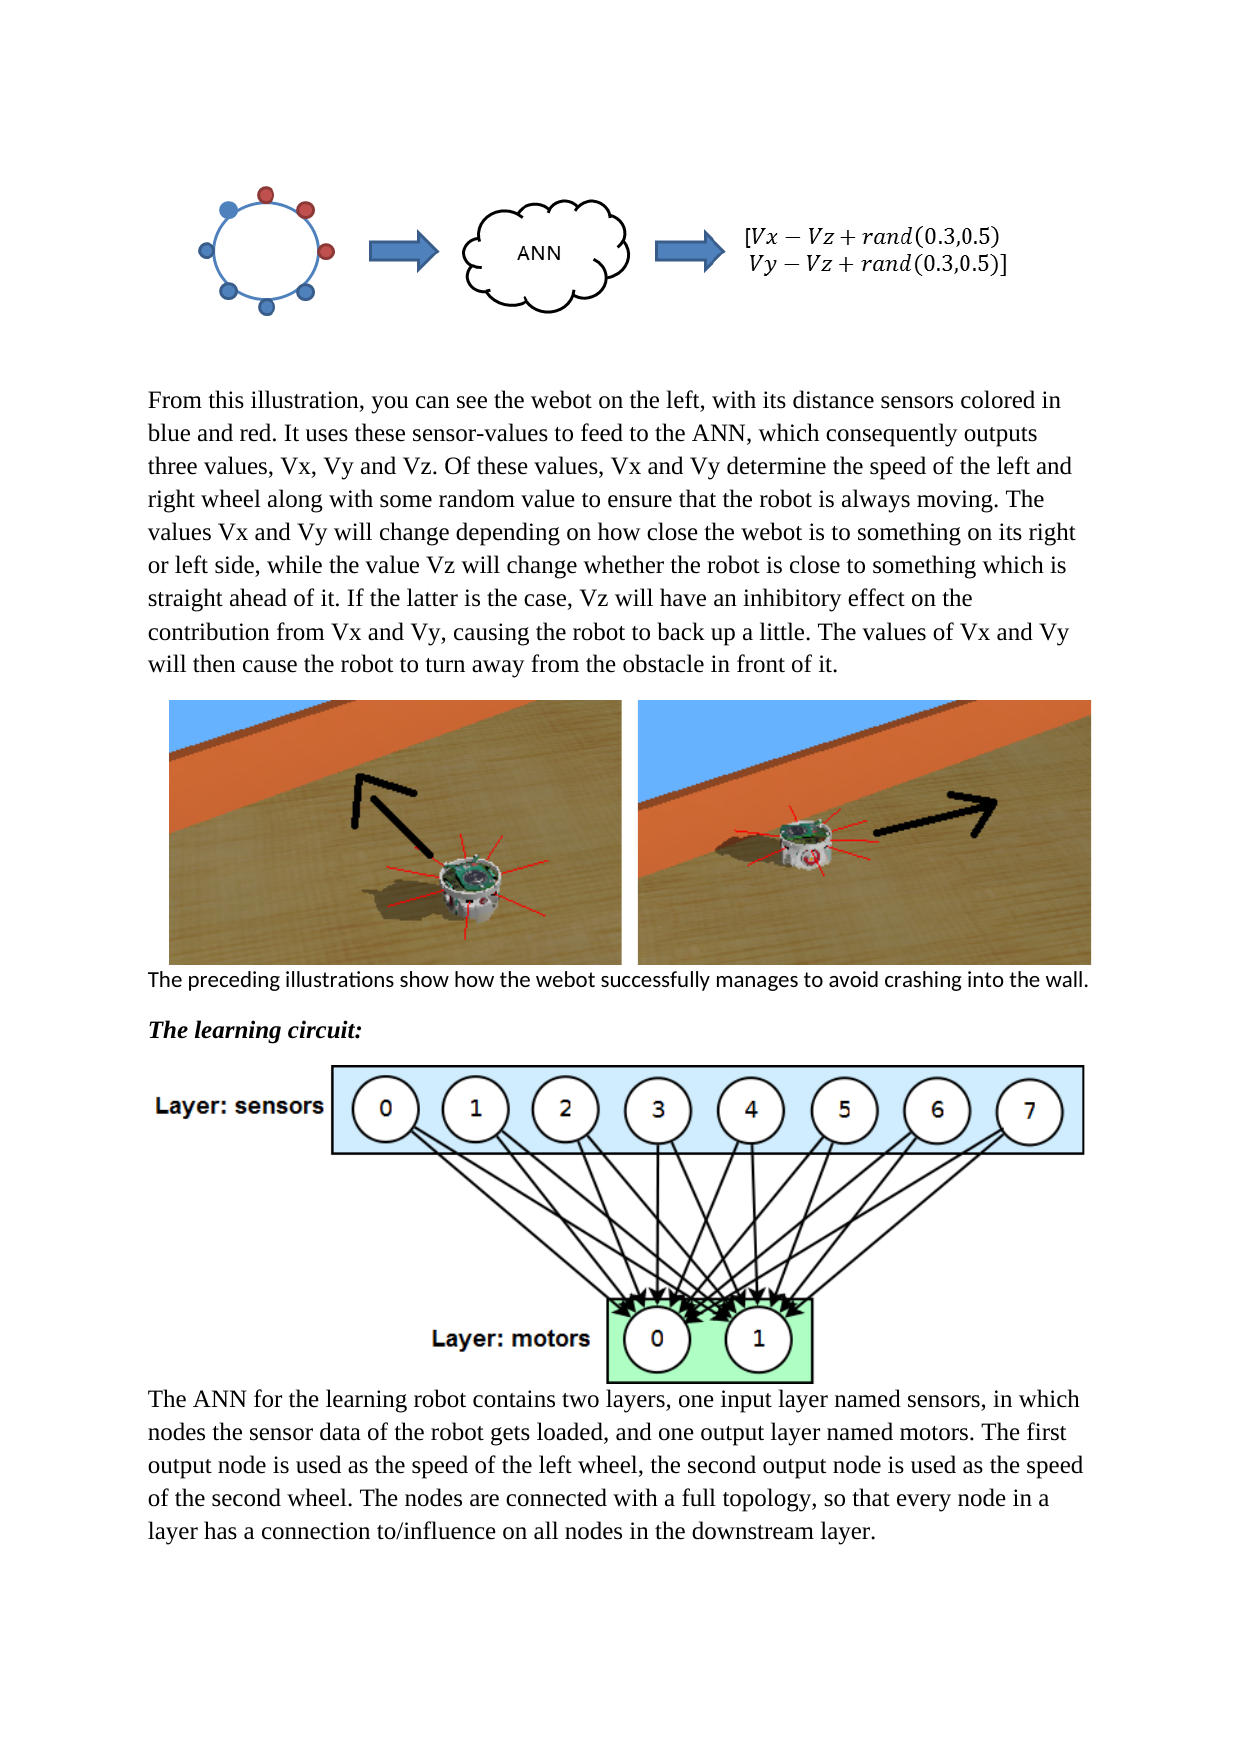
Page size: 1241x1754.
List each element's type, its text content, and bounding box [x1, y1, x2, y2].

text The ANN for the learning robot contains two layers, one input layer named sensors, in which nodes the sensor data of the robot gets loaded, and one output layer named motors. The first output node is used as the speed of the left wheel, the second output node is used as the speed of the second wheel. The nodes are connected with a full topology, so that every node in a layer has a connection to/influence on all nodes in the downstream layer. [148, 1115, 1093, 1545]
text From this illustration, you can see the webot on the left, with its distance sensors colored in blue and red. It uses these sensor-values to feed to the ANN, which consequently outputs three values, Vx, Vy and Vz. Of these values, Vx and Vy determine the speed of the left and right wheel along with some random value to ensure that the robot is always moving. The values Vx and Vy will change depending on how close the webot is to something on its right or left side, while the value Vz will change whether the robot is close to something which is straight ahead of it. If the latter is the case, Vz will have an inhibitory effect on the contribution from Vx and Vy, causing the robot to back up a little. The values of Vx and Vy will then cause the robot to turn away from the obstacle in front of it. [148, 385, 1093, 678]
table_header [1092, 700, 1097, 965]
table_header [627, 700, 637, 965]
text The preceding illustrations show how the webot successfully manages to avoid crashing into the wall. [148, 965, 1093, 993]
table_header [158, 700, 169, 965]
table_header [622, 700, 627, 965]
text The learning circuit: [148, 1015, 1093, 1043]
